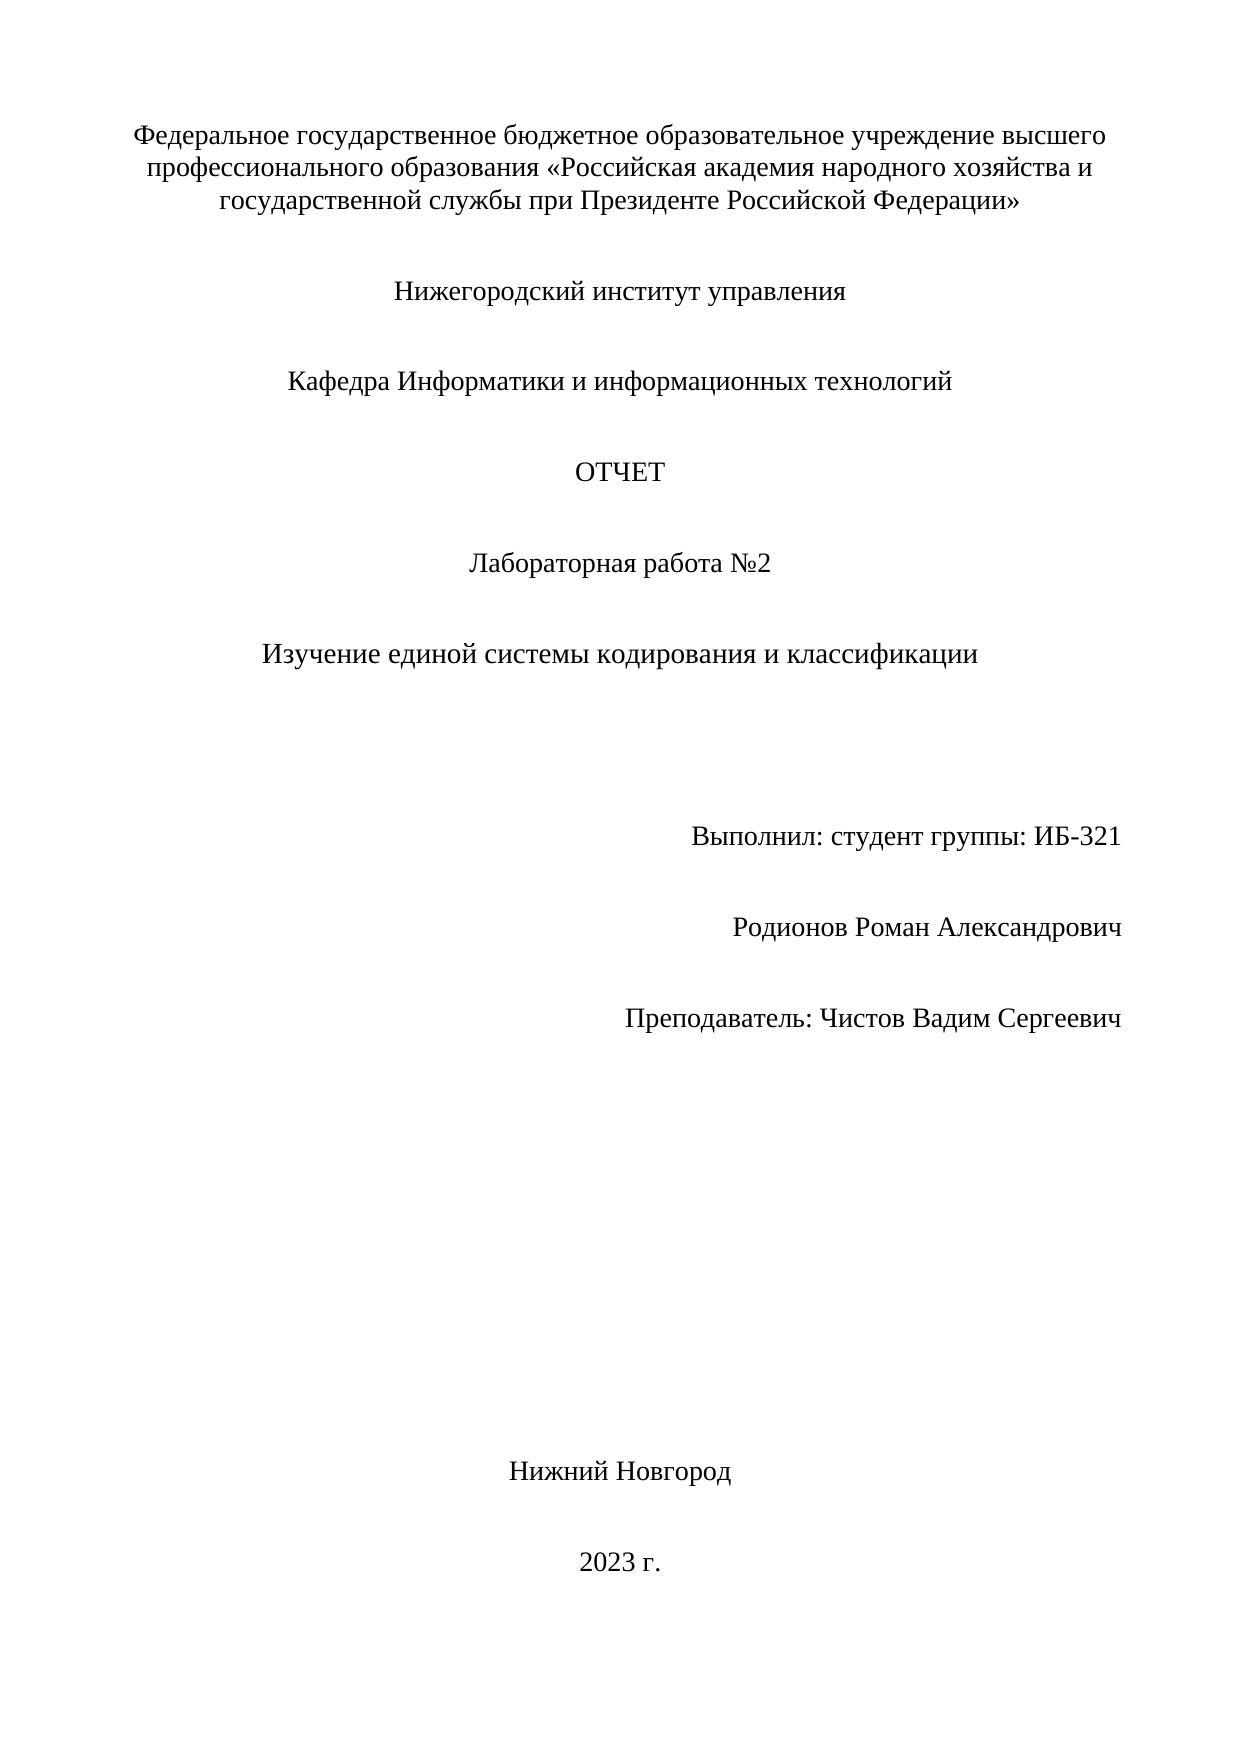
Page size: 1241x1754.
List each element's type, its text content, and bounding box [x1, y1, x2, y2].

text Федеральное государственное бюджетное образовательное учреждение высшего профессионального образования «Российская академия народного хозяйства и государственной службы при Президенте Российской Федерации» [118, 118, 1122, 215]
text ОТЧЕТ [118, 455, 1122, 487]
text 2023 г. [118, 1545, 1122, 1577]
text Лабораторная работа №2 [118, 546, 1122, 578]
text Нижегородский институт управления [118, 274, 1122, 306]
text Изучение единой системы кодирования и классификации [118, 637, 1122, 670]
text Преподаватель: Чистов Вадим Сергеевич [118, 1001, 1122, 1033]
text Кафедра Информатики и информационных технологий [118, 364, 1122, 397]
text Выполнил: студент группы: ИБ-321 [118, 819, 1122, 852]
text Родионов Роман Александрович [118, 910, 1122, 942]
text Нижний Новгород [118, 1454, 1122, 1487]
